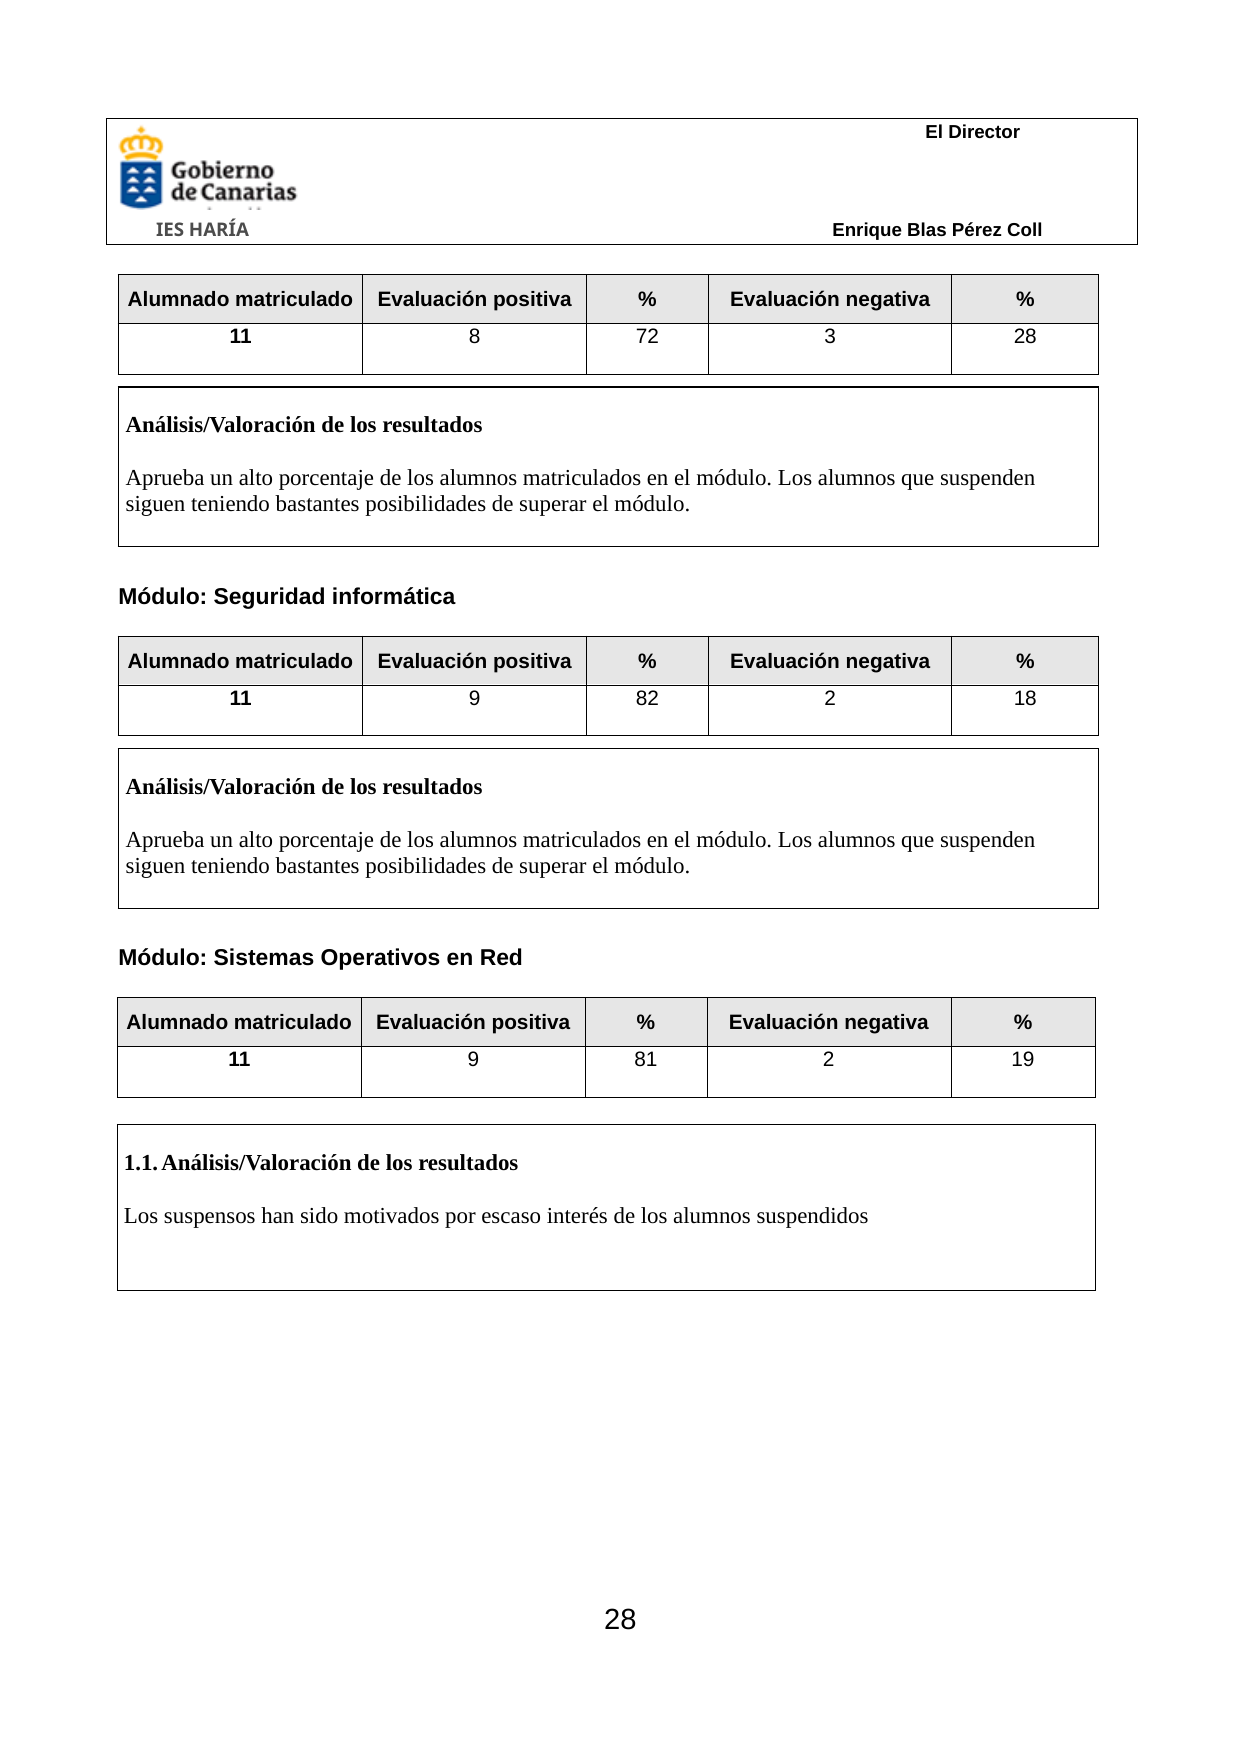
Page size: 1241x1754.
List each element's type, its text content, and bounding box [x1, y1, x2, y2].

table_header Alumnado matriculado [119, 637, 362, 684]
text Módulo: Seguridad informática [118, 583, 1122, 609]
table_cell 2 [708, 1047, 951, 1097]
table_cell 28 [952, 324, 1098, 373]
table_header Evaluación positiva [363, 637, 586, 684]
table_header Análisis/Valoración de los resultados Los suspensos han sido motivados por escaso interés de los alumnos suspendidos [118, 1125, 1095, 1289]
table_header Análisis/Valoración de los resultados Aprueba un alto porcentaje de los alumnos matriculados en el módulo. Los alumnos que suspenden siguen teniendo bastantes posibilidades de superar el módulo. [119, 749, 1098, 907]
table_cell 18 [952, 686, 1098, 735]
table_cell 11 [119, 324, 362, 373]
table_cell 19 [952, 1047, 1095, 1097]
table_header Análisis/Valoración de los resultados Aprueba un alto porcentaje de los alumnos matriculados en el módulo. Los alumnos que suspenden siguen teniendo bastantes posibilidades de superar el módulo. [119, 388, 1098, 546]
table_cell 82 [587, 686, 708, 735]
table_header Evaluación negativa [709, 637, 951, 684]
text Módulo: Sistemas Operativos en Red [118, 944, 1122, 971]
table_cell 9 [363, 686, 586, 735]
table_cell 3 [709, 324, 951, 373]
table_header Alumnado matriculado [118, 998, 361, 1046]
table_header % [952, 637, 1098, 684]
table_header Evaluación positiva [363, 275, 586, 323]
table_header Alumnado matriculado [119, 275, 362, 323]
table_cell 81 [586, 1047, 707, 1097]
table_cell 72 [587, 324, 708, 373]
table_cell 2 [709, 686, 951, 735]
table_header % [587, 275, 708, 323]
table_cell 9 [362, 1047, 585, 1097]
table_cell 11 [119, 686, 362, 735]
table_header % [586, 998, 707, 1046]
table_header Evaluación negativa [708, 998, 951, 1046]
table_cell 8 [363, 324, 586, 373]
picture [115, 123, 300, 210]
table_header % [952, 998, 1095, 1046]
table_header Evaluación positiva [362, 998, 585, 1046]
table_header % [952, 275, 1098, 323]
table_cell 11 [118, 1047, 361, 1097]
table_header % [587, 637, 708, 684]
table_header Evaluación negativa [709, 275, 951, 323]
